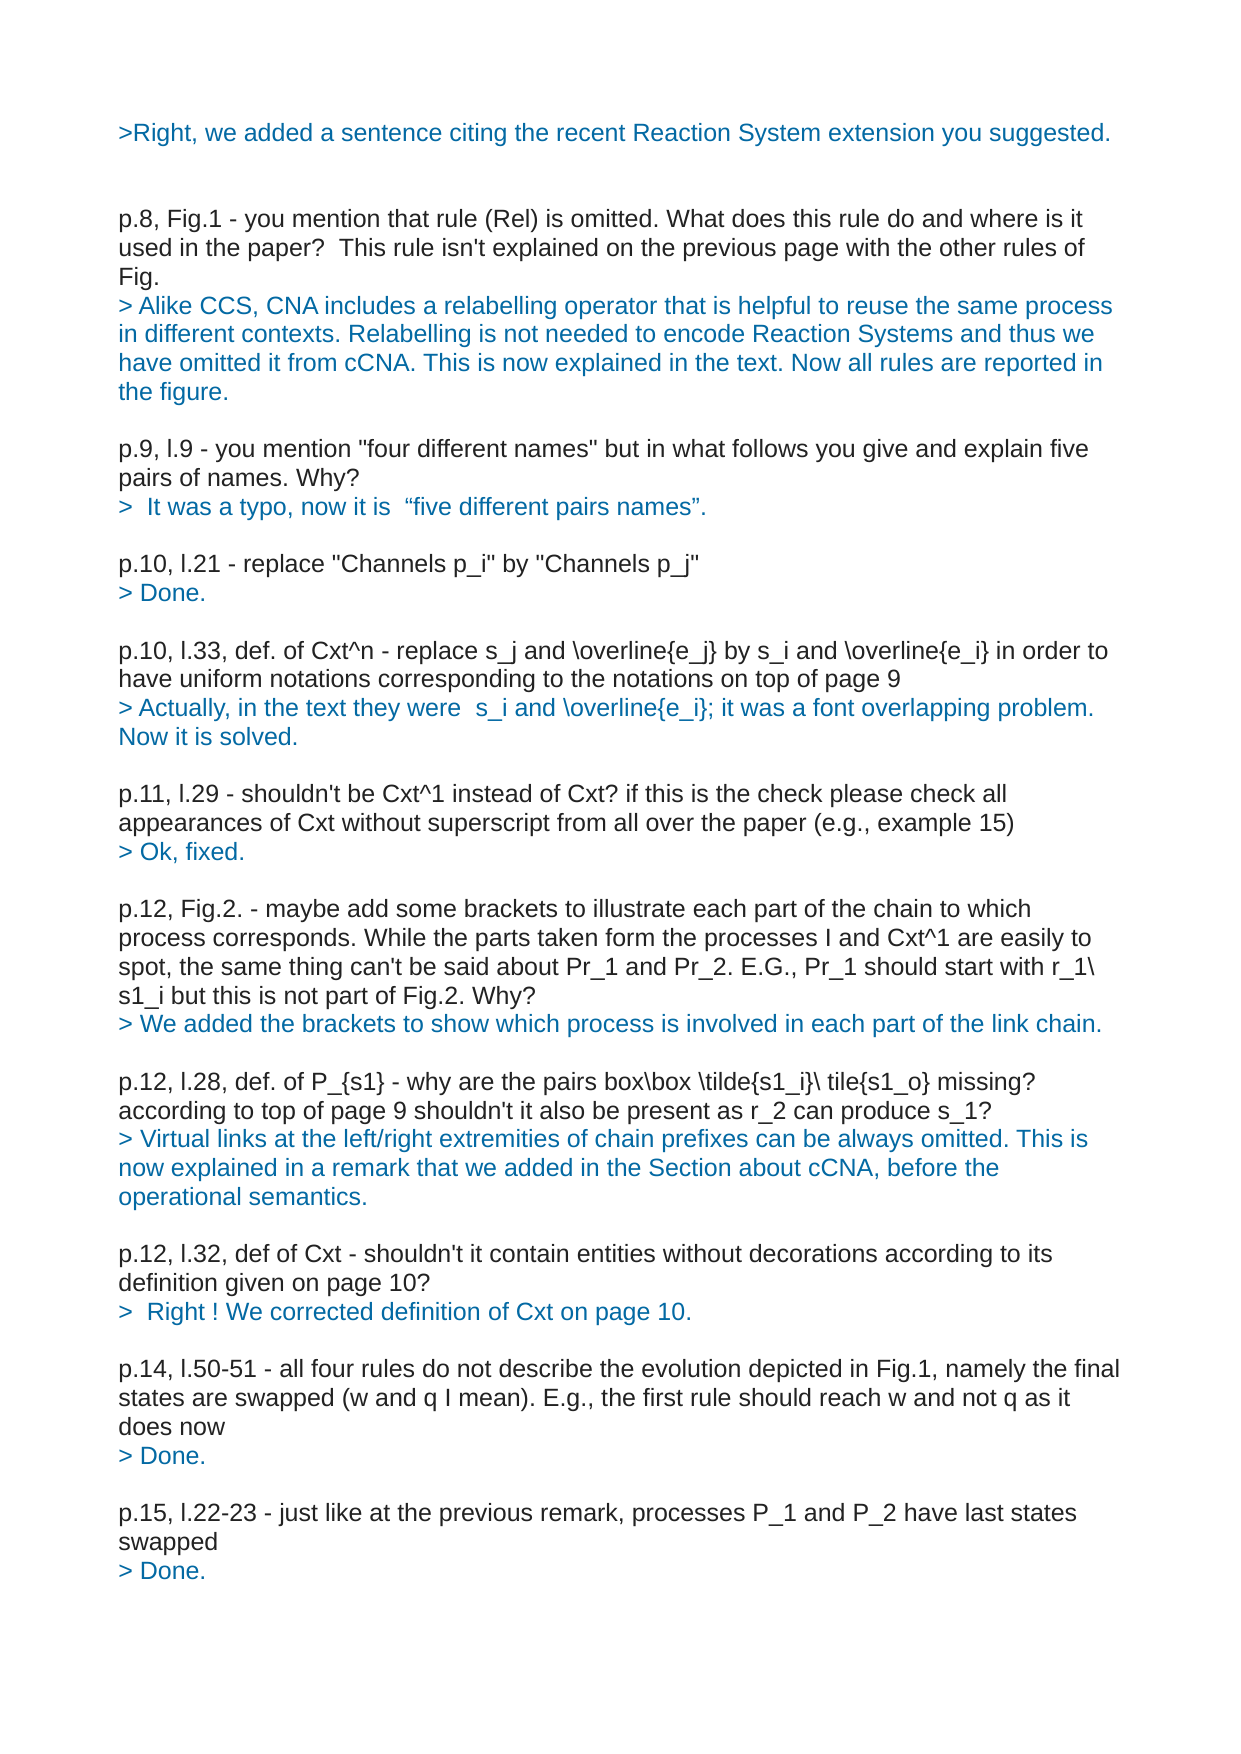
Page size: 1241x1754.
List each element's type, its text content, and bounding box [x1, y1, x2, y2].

text > Done. p.15, l.22-23 - just like at the previous remark, processes P_1 and P_2 have last states swapped [118, 1441, 1122, 1556]
text p.12, l.28, def. of P_{s1} - why are the pairs box\box \tilde{s1_i}\ tile{s1_o} missing? according to top of page 9 shouldn't it also be present as r_2 can produce s_1? > Virtual links at the left/right extremities of chain prefixes can be always omitted. This is now explained in a remark that we added in the Section about cCNA, before the operational semantics. [118, 1038, 1122, 1211]
text p.10, l.33, def. of Cxt^n - replace s_j and \overline{e_j} by s_i and \overline{e_i} in order to have uniform notations corresponding to the notations on top of page 9 > Actually, in the text they were s_i and \overline{e_i}; it was a font overlapping problem. Now it is solved. [118, 607, 1122, 751]
text p.11, l.29 - shouldn't be Cxt^1 instead of Cxt? if this is the check please check all appearances of Cxt without superscript from all over the paper (e.g., example 15) > Ok, fixed. [118, 751, 1122, 866]
text p.12, l.32, def of Cxt - shouldn't it contain entities without decorations according to its definition given on page 10? > Right ! We corrected definition of Cxt on page 10. [118, 1211, 1122, 1326]
text > We added the brackets to show which process is involved in each part of the link chain. [118, 1009, 1122, 1038]
text p.14, l.50-51 - all four rules do not describe the evolution depicted in Fig.1, namely the final states are swapped (w and q I mean). E.g., the first rule should reach w and not q as it does now [118, 1326, 1122, 1441]
text > Alike CCS, CNA includes a relabelling operator that is helpful to reuse the same process in different contexts. Relabelling is not needed to encode Reaction Systems and thus we have omitted it from cCNA. This is now explained in the text. Now all rules are reported in the figure. p.9, l.9 - you mention "four different names" but in what follows you give and explain five pairs of names. Why? [118, 291, 1122, 492]
text >Right, we added a sentence citing the recent Reaction System extension you suggested. [118, 118, 1122, 176]
text p.8, Fig.1 - you mention that rule (Rel) is omitted. What does this rule do and where is it used in the paper? This rule isn't explained on the previous page with the other rules of Fig. [118, 176, 1122, 291]
text p.12, Fig.2. - maybe add some brackets to illustrate each part of the chain to which process corresponds. While the parts taken form the processes I and Cxt^1 are easily to spot, the same thing can't be said about Pr_1 and Pr_2. E.G., Pr_1 should start with r_1\s1_i but this is not part of Fig.2. Why? [118, 866, 1122, 1009]
text > It was a typo, now it is “five different pairs names”. p.10, l.21 - replace "Channels p_i" by "Channels p_j" > Done. [118, 492, 1122, 607]
text > Done. [118, 1556, 1122, 1613]
